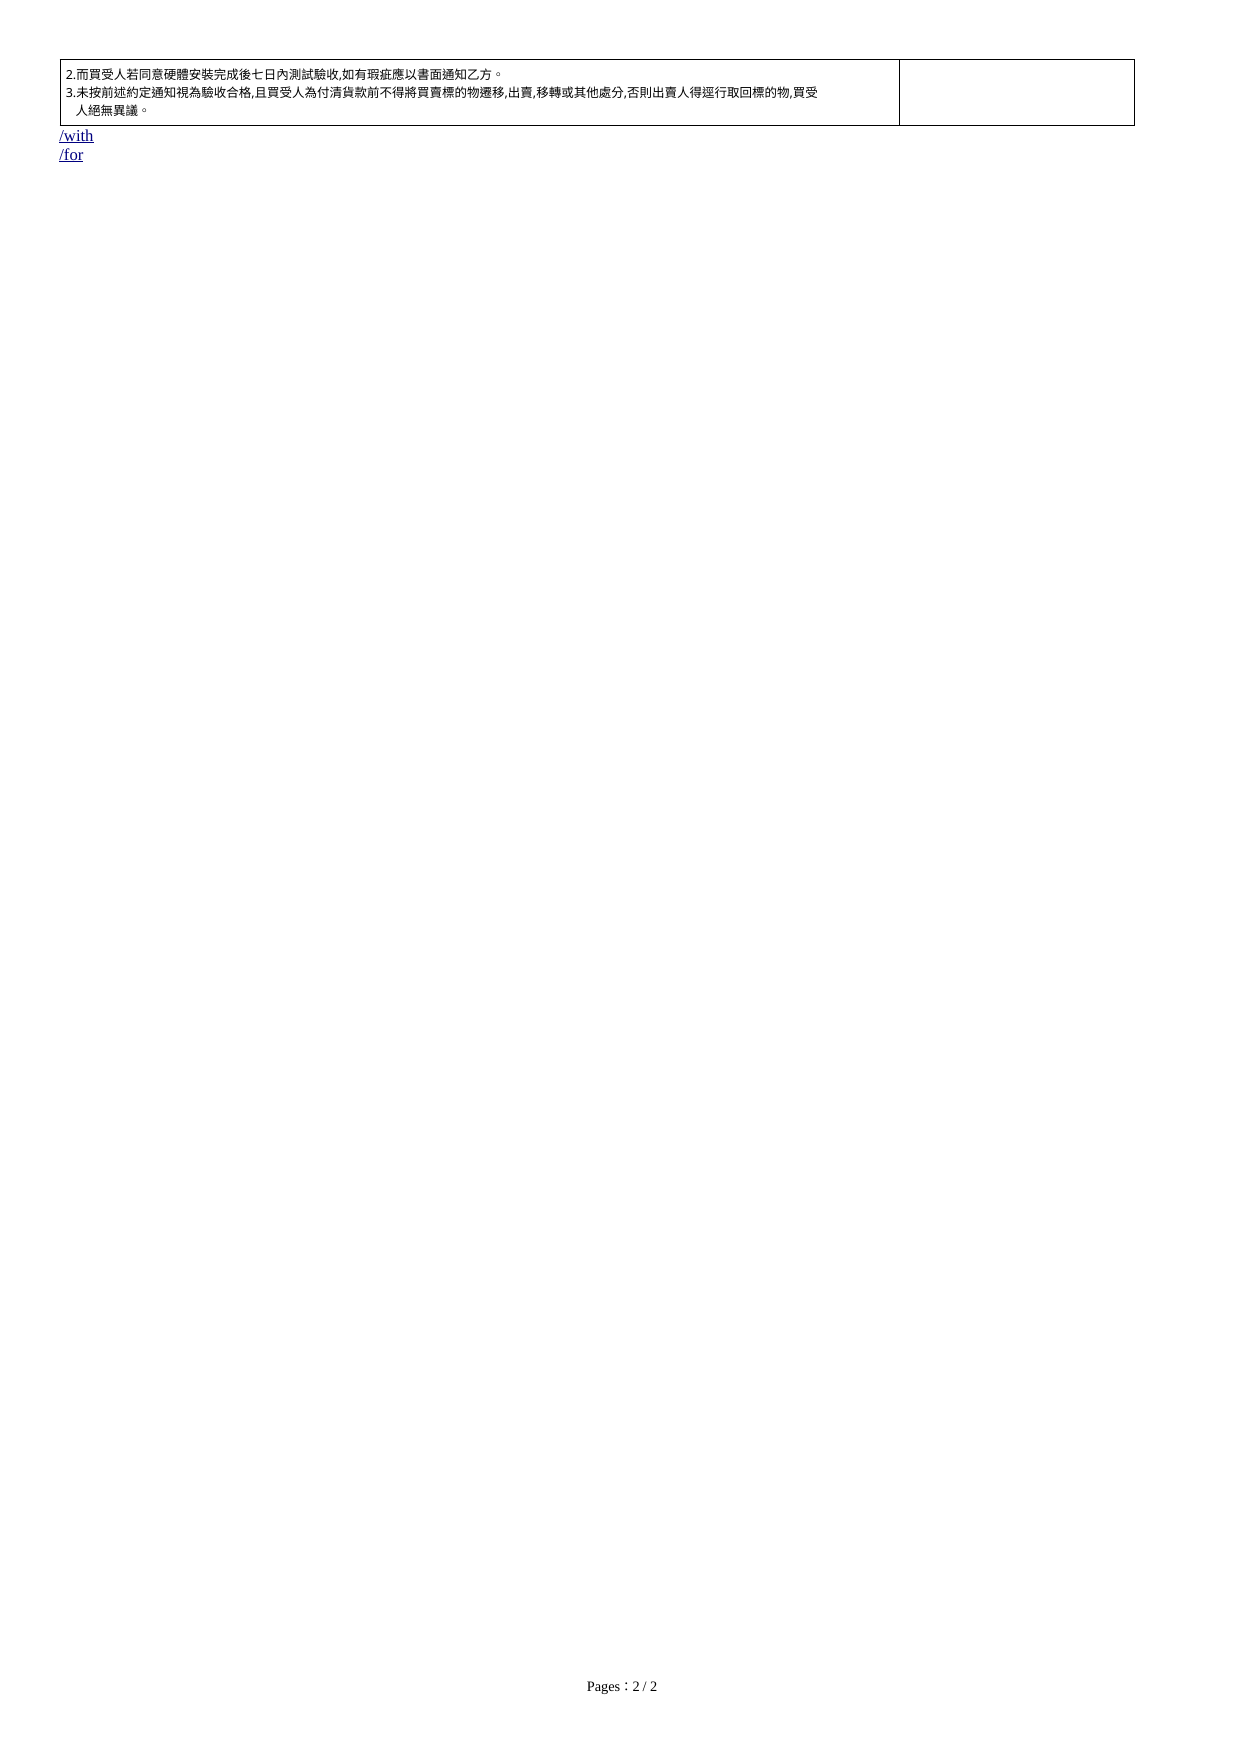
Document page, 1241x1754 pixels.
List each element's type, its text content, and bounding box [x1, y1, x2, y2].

table_header 2.而買受人若同意硬體安裝完成後七日內測試驗收,如有瑕疵應以書面通知乙方◦ 3.未按前述約定通知視為驗收合格,且買受人為付清貨款前不得將買賣標的物遷移,出賣,移轉或其他處分,否則出賣人得逕行取回標的物,買受 人絕無異議◦ [61, 60, 899, 125]
table_header [900, 60, 1134, 125]
text /for [59, 144, 1181, 164]
text /with [59, 125, 1181, 144]
